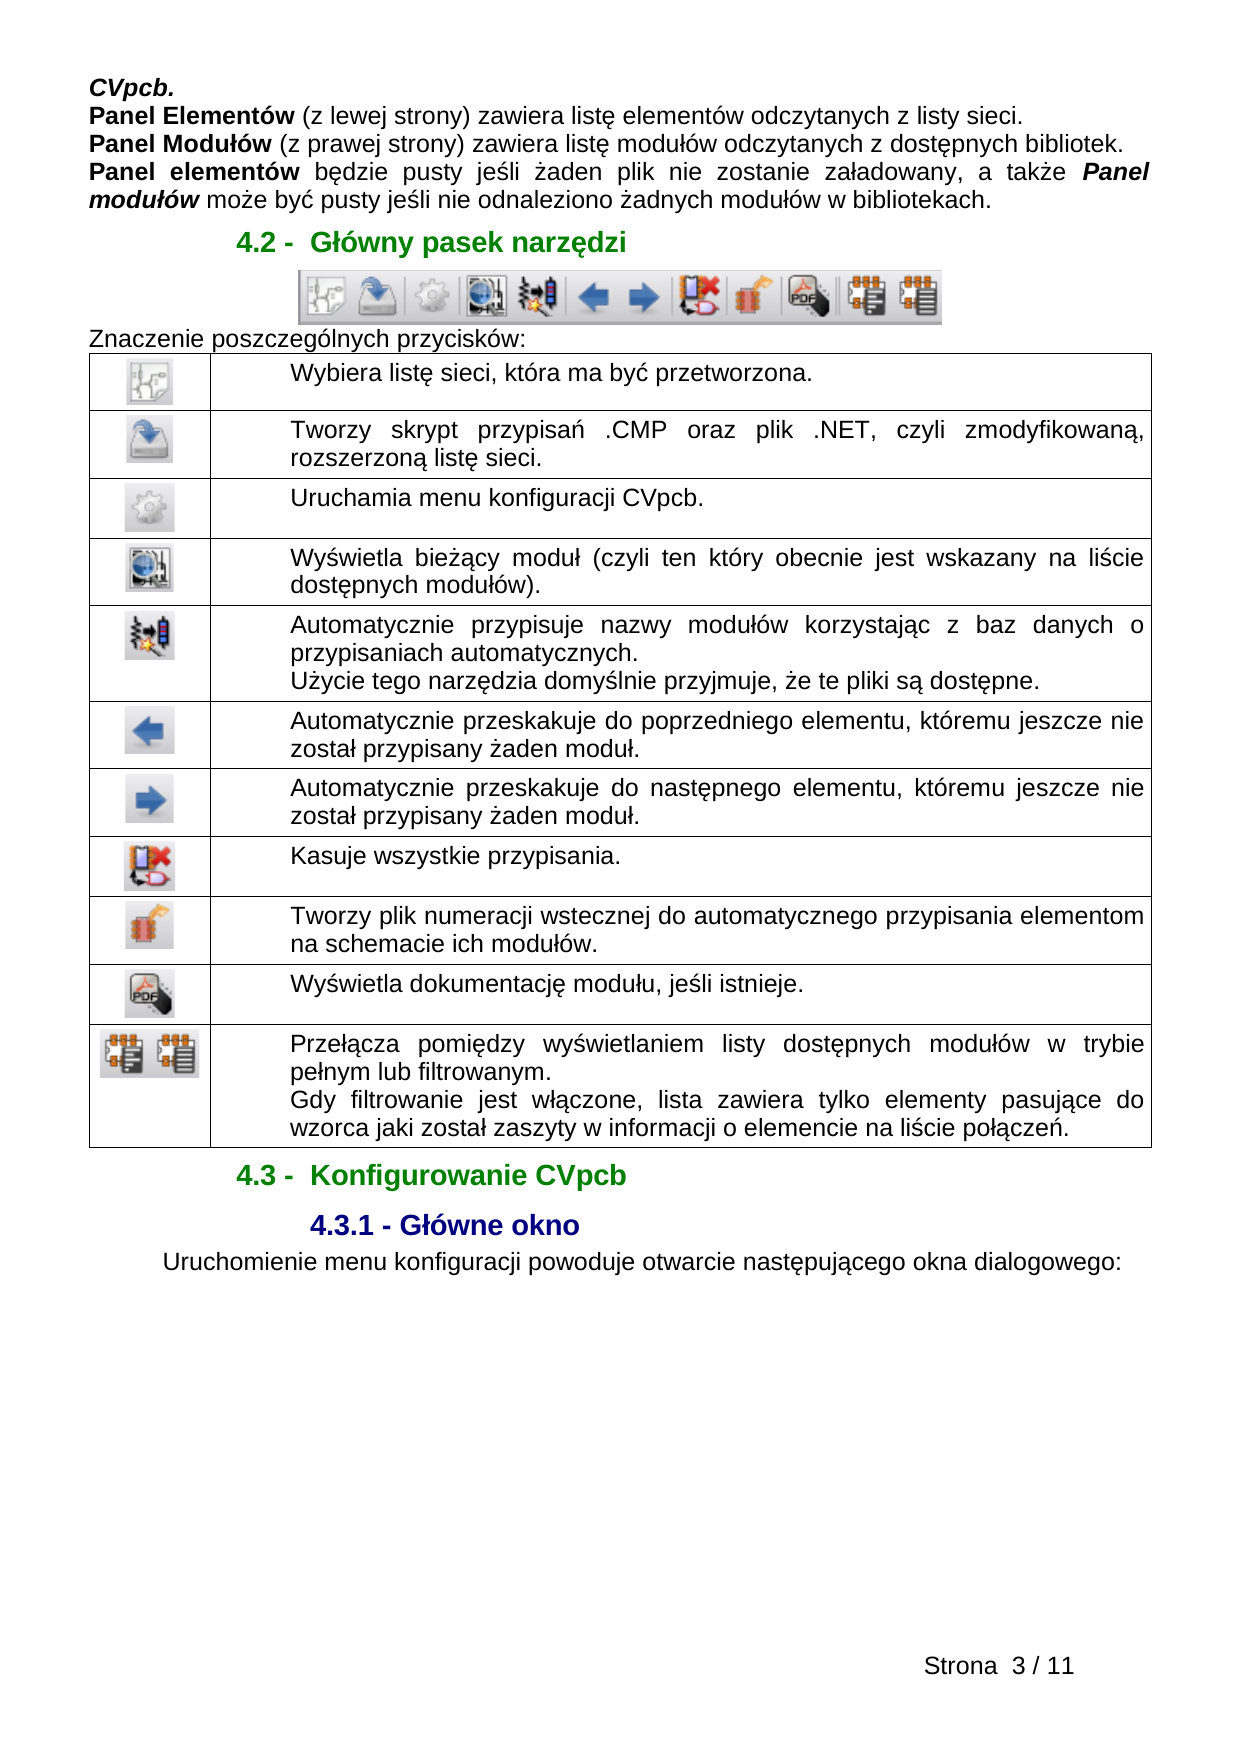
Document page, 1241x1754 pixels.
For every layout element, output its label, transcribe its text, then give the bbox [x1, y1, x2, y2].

table_cell [90, 411, 210, 478]
text Panel Modułów (z prawej strony) zawiera listę modułów odczytanych z dostępnych bibliotek. [88, 130, 1152, 158]
table_cell Automatycznie przypisuje nazwy modułów korzystając z baz danych o przypisaniach automatycznych. Użycie tego narzędzia domyślnie przyjmuje, że te pliki są dostępne. [211, 606, 1151, 701]
table_cell [90, 837, 210, 896]
table_cell Kasuje wszystkie przypisania. [211, 837, 1151, 896]
picture [124, 706, 175, 754]
picture [125, 774, 174, 823]
picture [125, 901, 174, 949]
text Panel Elementów (z lewej strony) zawiera listę elementów odczytanych z listy sieci. [88, 102, 1152, 130]
table_cell Przełącza pomiędzy wyświetlaniem listy dostępnych modułów w trybie pełnym lub filtrowanym. Gdy filtrowanie jest włączone, lista zawiera tylko elementy pasujące do wzorca jaki został zaszyty w informacji o elemencie na liście połączeń. [211, 1025, 1151, 1147]
table_cell [90, 702, 210, 768]
picture [298, 270, 942, 325]
table_cell [90, 769, 210, 836]
table_cell [90, 897, 210, 964]
picture [123, 841, 176, 891]
table_cell [90, 539, 210, 605]
picture [126, 358, 173, 405]
table_cell [90, 1025, 210, 1147]
table_cell Wyświetla bieżący moduł (czyli ten który obecnie jest wskazany na liście dostępnych modułów). [211, 539, 1151, 605]
text Znaczenie poszczególnych przycisków: [88, 325, 1152, 353]
text Uruchomienie menu konfiguracji powoduje otwarcie następującego okna dialogowego: [162, 1248, 1152, 1276]
table_cell Tworzy plik numeracji wstecznej do automatycznego przypisania elementom na schemacie ich modułów. [211, 897, 1151, 964]
table_cell Automatycznie przeskakuje do następnego elementu, któremu jeszcze nie został przypisany żaden moduł. [211, 769, 1151, 836]
picture [124, 969, 175, 1018]
table_cell [90, 479, 210, 538]
table_cell Wyświetla dokumentację modułu, jeśli istnieje. [211, 965, 1151, 1024]
table_header [90, 354, 210, 410]
text Panel elementów będzie pusty jeśli żaden plik nie zostanie załadowany, a także Panel modułów może być pusty jeśli nie odnaleziono żadnych modułów w bibliotekach. [88, 158, 1152, 214]
subtitle Konfigurowanie CVpcb [162, 1159, 1152, 1192]
picture [124, 483, 175, 532]
table_cell Tworzy skrypt przypisań .CMP oraz plik .NET, czyli zmodyfikowaną, rozszerzoną listę sieci. [211, 411, 1151, 478]
picture [125, 543, 174, 592]
picture [126, 415, 173, 463]
table_cell Uruchamia menu konfiguracji CVpcb. [211, 479, 1151, 538]
picture [99, 1029, 200, 1078]
subtitle Główny pasek narzędzi [162, 226, 1152, 258]
subtitle Główne okno [236, 1209, 1152, 1242]
picture [124, 611, 175, 660]
table_cell [90, 606, 210, 701]
table_header Wybiera listę sieci, która ma być przetworzona. [211, 354, 1151, 410]
table_cell Automatycznie przeskakuje do poprzedniego elementu, któremu jeszcze nie został przypisany żaden moduł. [211, 702, 1151, 768]
table_cell [90, 965, 210, 1024]
